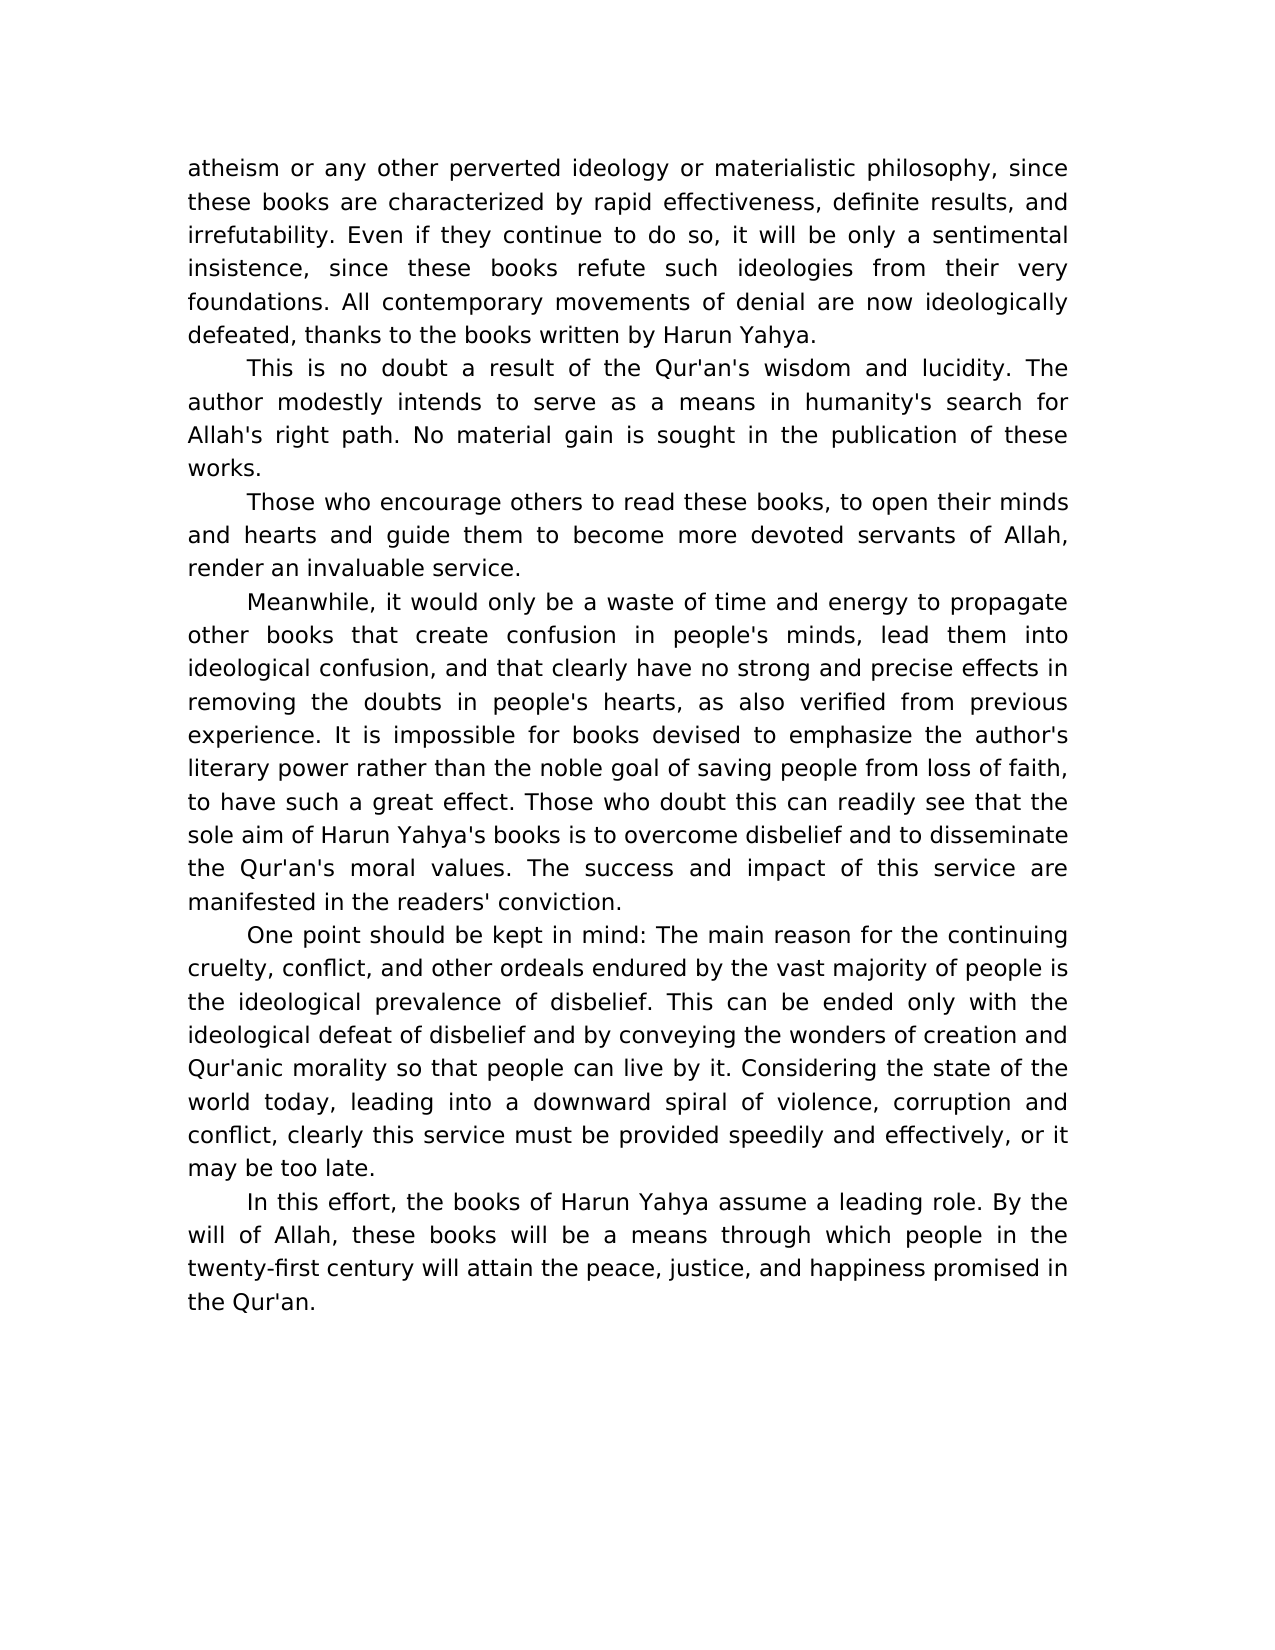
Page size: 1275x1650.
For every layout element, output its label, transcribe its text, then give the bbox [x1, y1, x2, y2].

text atheism or any other perverted ideology or materialistic philosophy, since these books are characterized by rapid effectiveness, definite results, and irrefutability. Even if they continue to do so, it will be only a sentimental insistence, since these books refute such ideologies from their very foundations. All contemporary movements of denial are now ideologically defeated, thanks to the books written by Harun Yahya. [187, 150, 1070, 350]
text Those who encourage others to read these books, to open their minds and hearts and guide them to become more devoted servants of Allah, render an invaluable service. [187, 483, 1070, 583]
text This is no doubt a result of the Qur'an's wisdom and lucidity. The author modestly intends to serve as a means in humanity's search for Allah's right path. No material gain is sought in the publication of these works. [187, 350, 1070, 483]
text Meanwhile, it would only be a waste of time and energy to propagate other books that create confusion in people's minds, lead them into ideological confusion, and that clearly have no strong and precise effects in removing the doubts in people's hearts, as also verified from previous experience. It is impossible for books devised to emphasize the author's literary power rather than the noble goal of saving people from loss of faith, to have such a great effect. Those who doubt this can readily see that the sole aim of Harun Yahya's books is to overcome disbelief and to disseminate the Qur'an's moral values. The success and impact of this service are manifested in the readers' conviction. [187, 583, 1070, 917]
text In this effort, the books of Harun Yahya assume a leading role. By the will of Allah, these books will be a means through which people in the twenty-first century will attain the peace, justice, and happiness promised in the Qur'an. [187, 1183, 1070, 1317]
text One point should be kept in mind: The main reason for the continuing cruelty, conflict, and other ordeals endured by the vast majority of people is the ideological prevalence of disbelief. This can be ended only with the ideological defeat of disbelief and by conveying the wonders of creation and Qur'anic morality so that people can live by it. Considering the state of the world today, leading into a downward spiral of violence, corruption and conflict, clearly this service must be provided speedily and effectively, or it may be too late. [187, 917, 1070, 1183]
